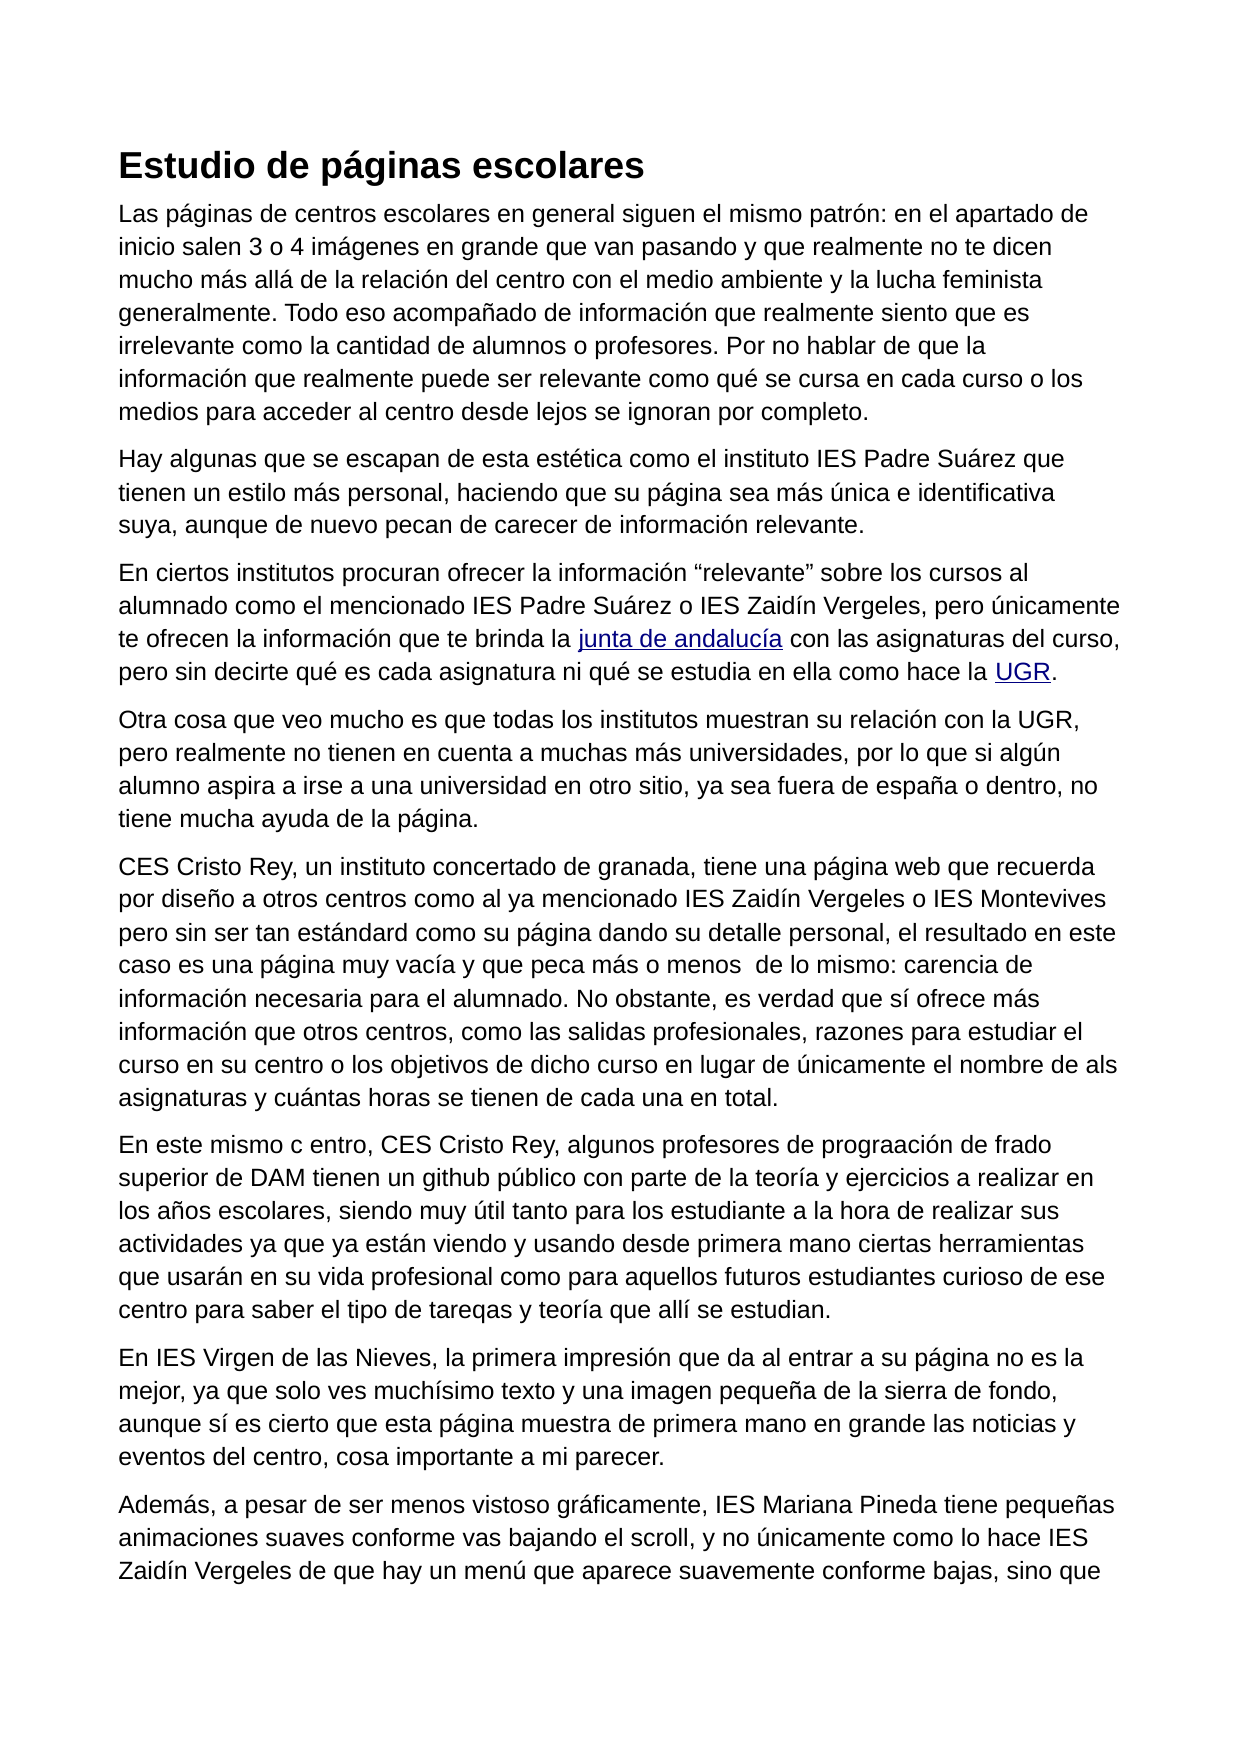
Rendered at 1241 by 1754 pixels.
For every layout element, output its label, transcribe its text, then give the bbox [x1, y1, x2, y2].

text En este mismo c entro, CES Cristo Rey, algunos profesores de prograación de frado superior de DAM tienen un github público con parte de la teoría y ejercicios a realizar en los años escolares, siendo muy útil tanto para los estudiante a la hora de realizar sus actividades ya que ya están viendo y usando desde primera mano ciertas herramientas que usarán en su vida profesional como para aquellos futuros estudiantes curioso de ese centro para saber el tipo de tareqas y teoría que allí se estudian. [118, 1130, 1122, 1324]
text Además, a pesar de ser menos vistoso gráficamente, IES Mariana Pineda tiene pequeñas animaciones suaves conforme vas bajando el scroll, y no únicamente como lo hace IES Zaidín Vergeles de que hay un menú que aparece suavemente conforme bajas, sino que [118, 1489, 1122, 1584]
text CES Cristo Rey, un instituto concertado de granada, tiene una página web que recuerda por diseño a otros centros como al ya mencionado IES Zaidín Vergeles o IES Montevives pero sin ser tan estándard como su página dando su detalle personal, el resultado en este caso es una página muy vacía y que peca más o menos de lo mismo: carencia de información necesaria para el alumnado. No obstante, es verdad que sí ofrece más información que otros centros, como las salidas profesionales, razones para estudiar el curso en su centro o los objetivos de dicho curso en lugar de únicamente el nombre de als asignaturas y cuántas horas se tienen de cada una en total. [118, 851, 1122, 1111]
text Hay algunas que se escapan de esta estética como el instituto IES Padre Suárez que tienen un estilo más personal, haciendo que su página sea más única e identificativa suya, aunque de nuevo pecan de carecer de información relevante. [118, 444, 1122, 539]
text Las páginas de centros escolares en general siguen el mismo patrón: en el apartado de inicio salen 3 o 4 imágenes en grande que van pasando y que realmente no te dicen mucho más allá de la relación del centro con el medio ambiente y la lucha feminista generalmente. Todo eso acompañado de información que realmente siento que es irrelevante como la cantidad de alumnos o profesores. Por no hablar de que la información que realmente puede ser relevante como qué se cursa en cada curso o los medios para acceder al centro desde lejos se ignoran por completo. [118, 199, 1122, 426]
subtitle Estudio de páginas escolares [118, 143, 1122, 186]
text En IES Virgen de las Nieves, la primera impresión que da al entrar a su página no es la mejor, ya que solo ves muchísimo texto y una imagen pequeña de la sierra de fondo, aunque sí es cierto que esta página muestra de primera mano en grande las noticias y eventos del centro, cosa importante a mi parecer. [118, 1343, 1122, 1471]
text En ciertos institutos procuran ofrecer la información “relevante” sobre los cursos al alumnado como el mencionado IES Padre Suárez o IES Zaidín Vergeles, pero únicamente te ofrecen la información que te brinda la junta de andalucía con las asignaturas del curso, pero sin decirte qué es cada asignatura ni qué se estudia en ella como hace la UGR. [118, 558, 1122, 686]
text Otra cosa que veo mucho es que todas los institutos muestran su relación con la UGR, pero realmente no tienen en cuenta a muchas más universidades, por lo que si algún alumno aspira a irse a una universidad en otro sitio, ya sea fuera de españa o dentro, no tiene mucha ayuda de la página. [118, 705, 1122, 833]
